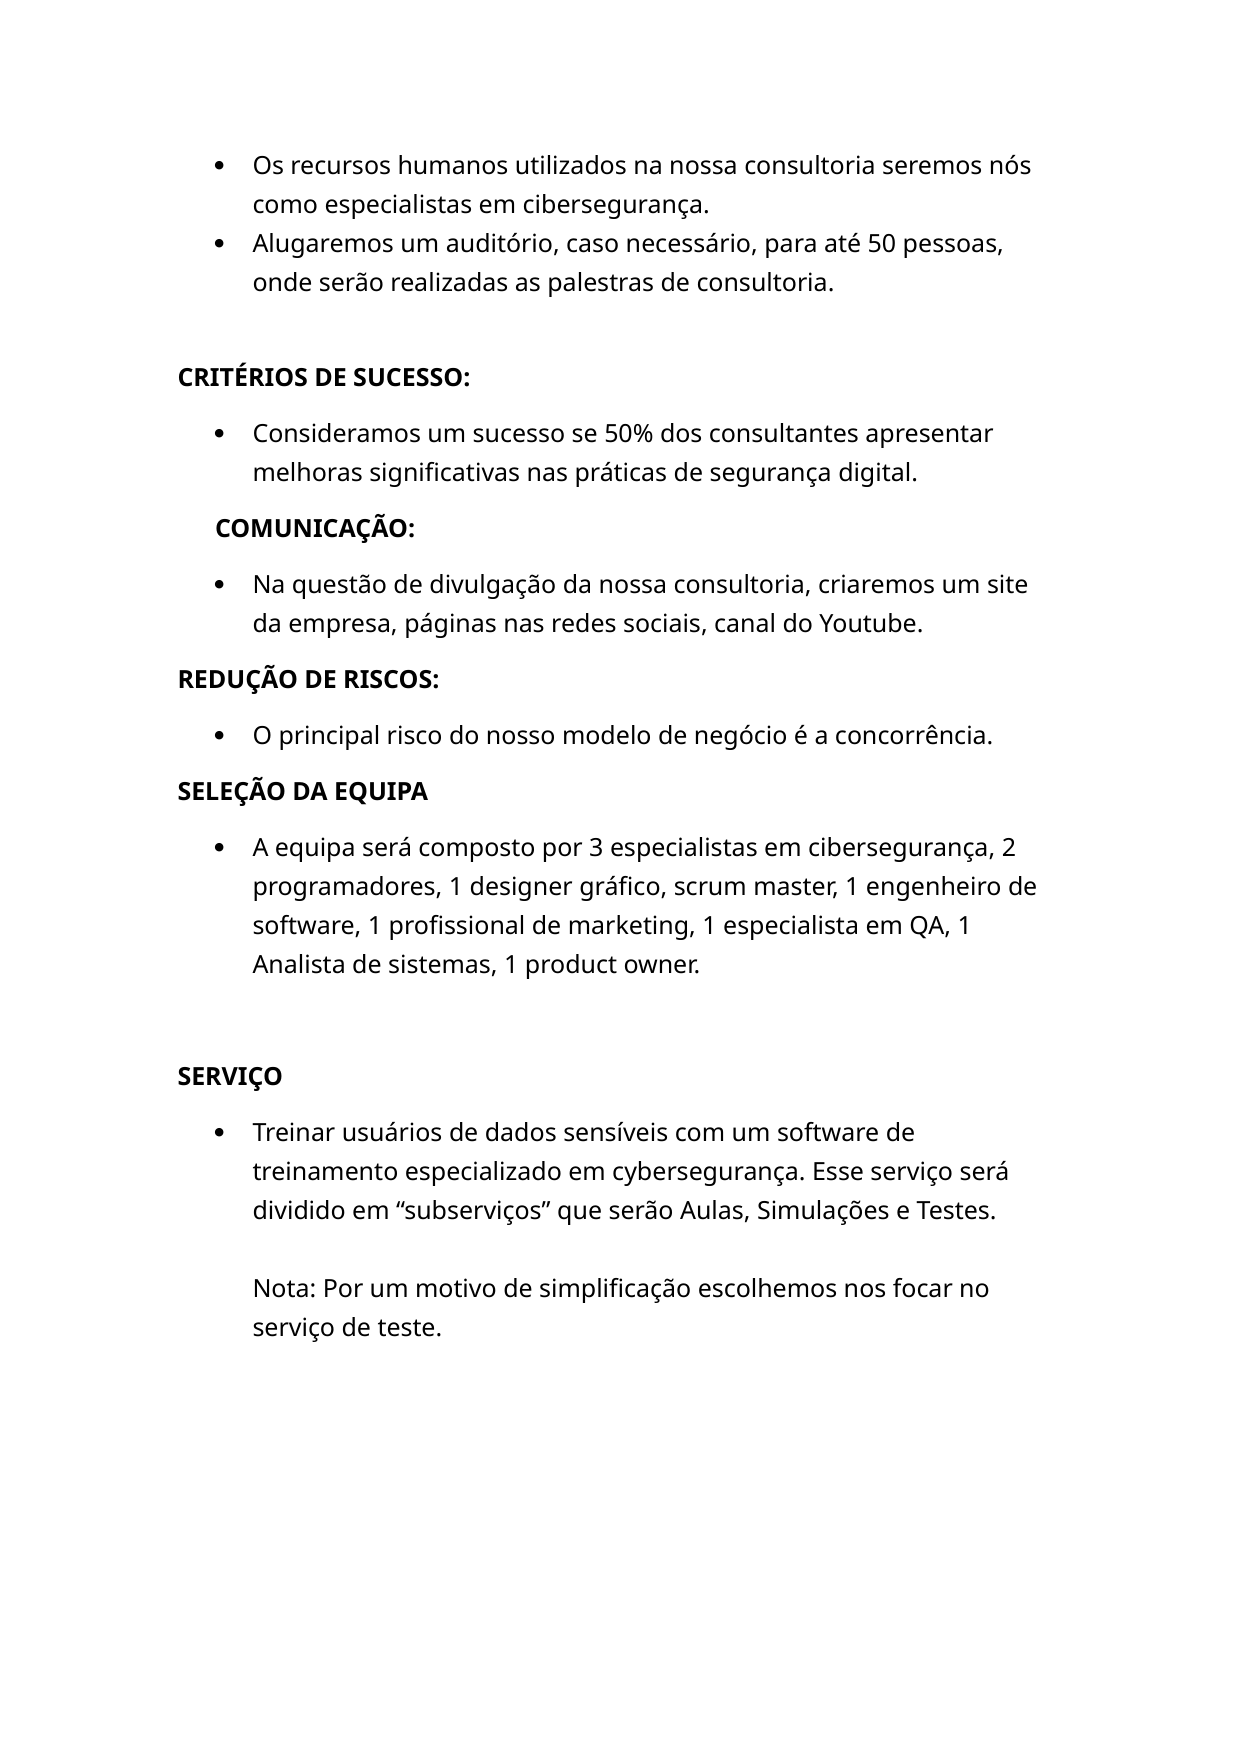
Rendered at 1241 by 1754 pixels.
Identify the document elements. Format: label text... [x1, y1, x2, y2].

text SELEÇÃO DA EQUIPA [177, 773, 1063, 807]
text CRITÉRIOS DE SUCESSO: [177, 360, 1063, 394]
list Os recursos humanos utilizados na nossa consultoria seremos nós como especialistas em cibersegurança. [215, 148, 1063, 221]
text SERVIÇO [177, 1058, 1063, 1092]
list Consideramos um sucesso se 50% dos consultantes apresentar melhoras significativas nas práticas de segurança digital. [215, 416, 1063, 489]
list A equipa será composto por 3 especialistas em cibersegurança, 2 programadores, 1 designer gráfico, scrum master, 1 engenheiro de software, 1 profissional de marketing, 1 especialista em QA, 1 Analista de sistemas, 1 product owner. [215, 829, 1063, 981]
list Na questão de divulgação da nossa consultoria, criaremos um site da empresa, páginas nas redes sociais, canal do Youtube. [215, 567, 1063, 640]
text REDUÇÃO DE RISCOS: [177, 662, 1063, 696]
text COMUNICAÇÃO: [215, 511, 1063, 545]
list O principal risco do nosso modelo de negócio é a concorrência. [215, 718, 1063, 752]
list Nota: Por um motivo de simplificação escolhemos nos focar no serviço de teste. [252, 1271, 1063, 1344]
list Treinar usuários de dados sensíveis com um software de treinamento especializado em cybersegurança. Esse serviço será dividido em “subserviços” que serão Aulas, Simulações e Testes. [215, 1114, 1063, 1227]
list Alugaremos um auditório, caso necessário, para até 50 pessoas, onde serão realizadas as palestras de consultoria. [215, 226, 1063, 299]
